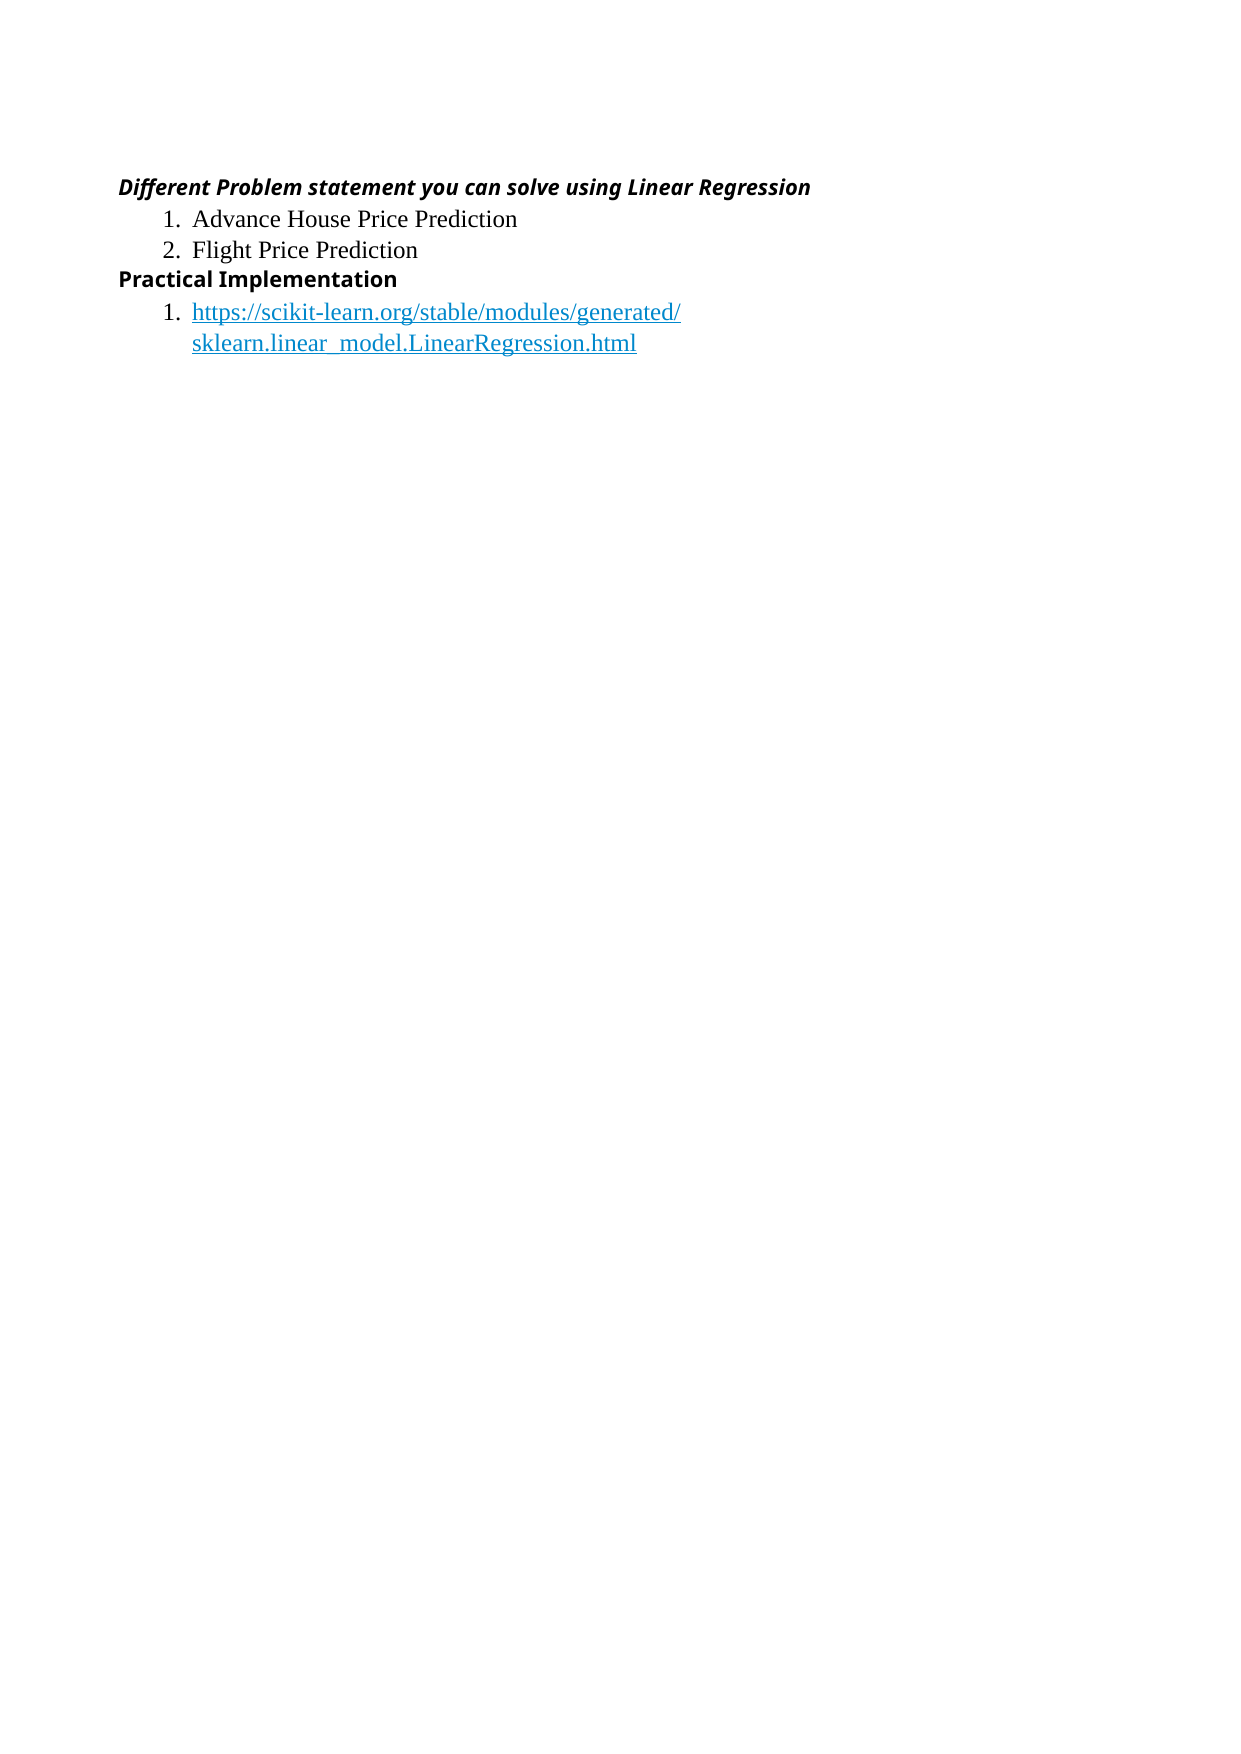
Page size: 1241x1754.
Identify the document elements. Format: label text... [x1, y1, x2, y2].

list Advance House Price Prediction [162, 202, 1122, 233]
subtitle Practical Implementation [118, 264, 1122, 294]
subtitle Different Problem statement you can solve using Linear Regression [118, 172, 1122, 202]
list https://scikit-learn.org/stable/modules/generated/sklearn.linear_model.LinearRegression.html [162, 294, 1122, 357]
list Flight Price Prediction [162, 233, 1122, 264]
